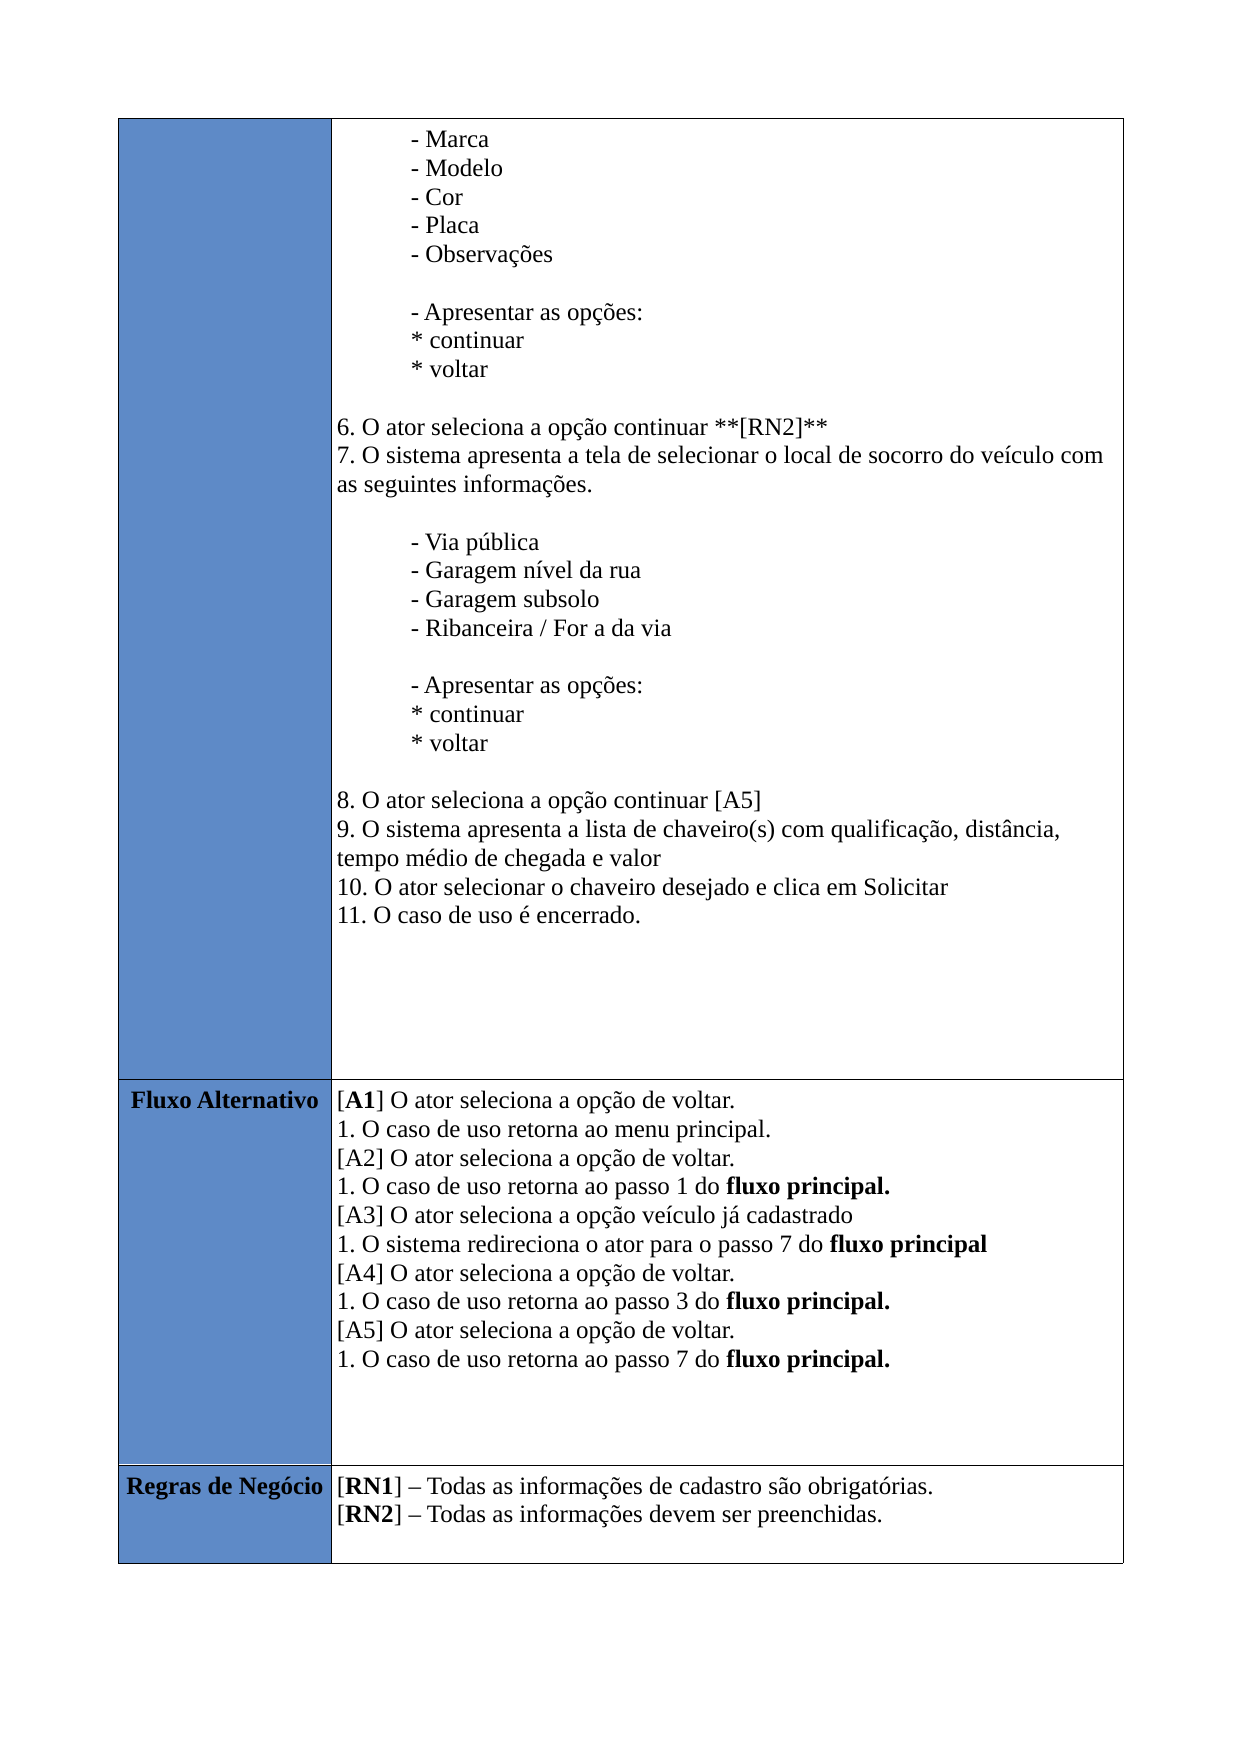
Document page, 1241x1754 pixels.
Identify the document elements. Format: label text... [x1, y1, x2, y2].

table_cell [A1] O ator seleciona a opção de voltar. 1. O caso de uso retorna ao menu principal. [A2] O ator seleciona a opção de voltar. 1. O caso de uso retorna ao passo 1 do fluxo principal. [A3] O ator seleciona a opção veículo já cadastrado 1. O sistema redireciona o ator para o passo 7 do fluxo principal [A4] O ator seleciona a opção de voltar. 1. O caso de uso retorna ao passo 3 do fluxo principal. [A5] O ator seleciona a opção de voltar. 1. O caso de uso retorna ao passo 7 do fluxo principal. [332, 1080, 1123, 1464]
table_cell [RN1] – Todas as informações de cadastro são obrigatórias. [RN2] – Todas as informações devem ser preenchidas. [332, 1466, 1123, 1563]
table_cell Regras de Negócio [119, 1466, 331, 1563]
table_cell Fluxo Alternativo [119, 1080, 331, 1464]
table_cell [119, 119, 331, 1079]
table_cell - Marca - Modelo - Cor - Placa - Observações - Apresentar as opções: * continuar * voltar 6. O ator seleciona a opção continuar **[RN2]** 7. O sistema apresenta a tela de selecionar o local de socorro do veículo com as seguintes informações. - Via pública - Garagem nível da rua - Garagem subsolo - Ribanceira / For a da via - Apresentar as opções: * continuar * voltar 8. O ator seleciona a opção continuar [A5] 9. O sistema apresenta a lista de chaveiro(s) com qualificação, distância, tempo médio de chegada e valor 10. O ator selecionar o chaveiro desejado e clica em Solicitar 11. O caso de uso é encerrado. [332, 119, 1123, 1079]
